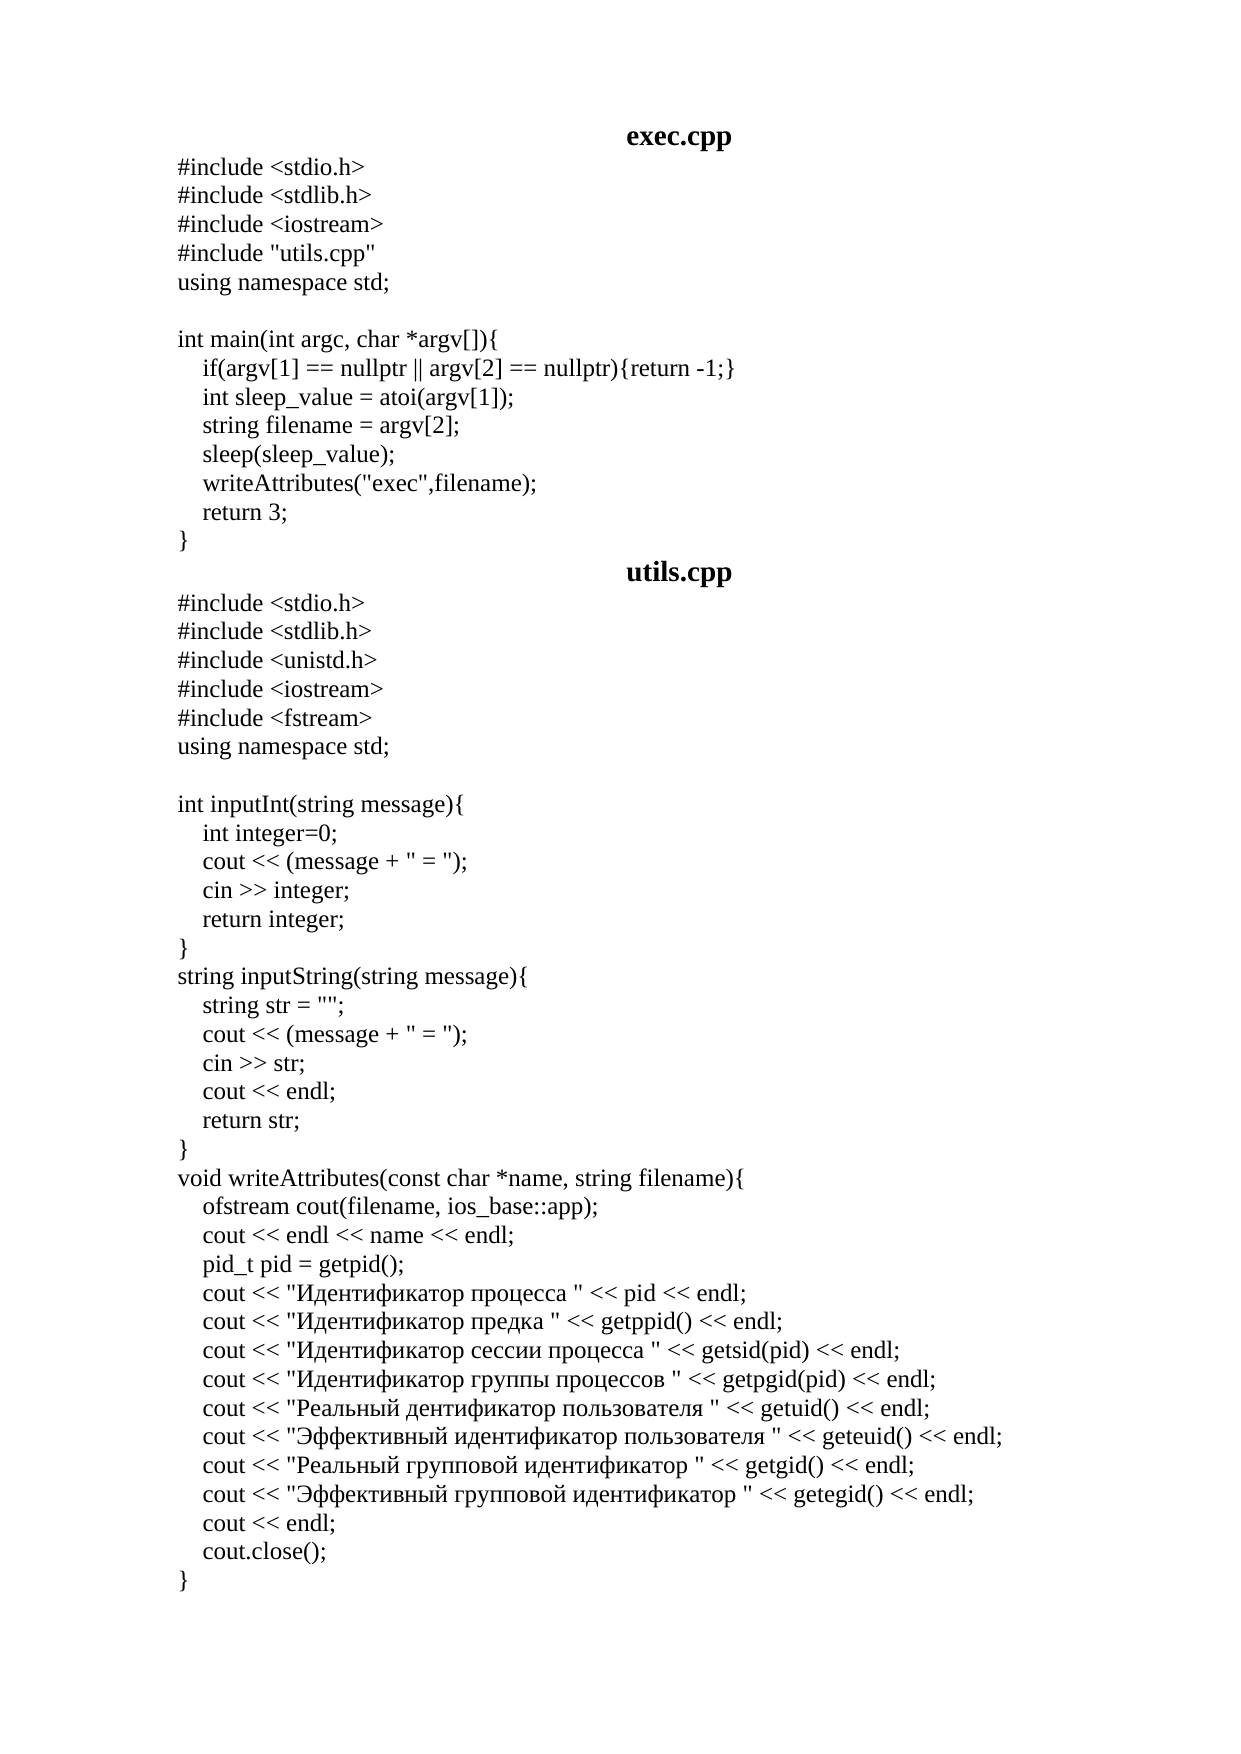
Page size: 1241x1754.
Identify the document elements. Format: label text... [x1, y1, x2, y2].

text cout.close(); [177, 1536, 1181, 1565]
text if(argv[1] == nullptr || argv[2] == nullptr){return -1;} [177, 353, 1181, 382]
text cout << endl; [177, 1076, 1181, 1105]
text cout << "Реальный групповой идентификатор " << getgid() << endl; [177, 1450, 1181, 1479]
text string inputString(string message){ [177, 961, 1181, 990]
text cout << "Эффективный идентификатор пользователя " << geteuid() << endl; [177, 1421, 1181, 1450]
text return str; [177, 1105, 1181, 1134]
text #include <stdio.h> [177, 588, 1181, 616]
text #include <stdio.h> [177, 152, 1181, 180]
text cout << "Идентификатор процесса " << pid << endl; [177, 1278, 1181, 1306]
text string str = ""; [177, 990, 1181, 1019]
text #include <stdlib.h> [177, 180, 1181, 209]
text return integer; [177, 904, 1181, 933]
text pid_t pid = getpid(); [177, 1249, 1181, 1278]
text cout << "Идентификатор группы процессов " << getpgid(pid) << endl; [177, 1364, 1181, 1393]
text cout << (message + " = "); [177, 846, 1181, 875]
text } [177, 933, 1181, 961]
subtitle exec.cpp [177, 118, 1181, 152]
text #include <fstream> [177, 703, 1181, 731]
text int inputInt(string message){ [177, 789, 1181, 818]
text cout << "Эффективный групповой идентификатор " << getegid() << endl; [177, 1479, 1181, 1508]
text sleep(sleep_value); [177, 439, 1181, 468]
subtitle utils.cpp [177, 554, 1181, 588]
text } [177, 525, 1181, 554]
text writeAttributes("exec",filename); [177, 468, 1181, 497]
text cout << (message + " = "); [177, 1019, 1181, 1048]
text int sleep_value = atoi(argv[1]); [177, 382, 1181, 410]
text ofstream cout(filename, ios_base::app); [177, 1191, 1181, 1220]
text int main(int argc, char *argv[]){ [177, 324, 1181, 353]
text cin >> integer; [177, 875, 1181, 904]
text int integer=0; [177, 818, 1181, 846]
text using namespace std; [177, 267, 1181, 295]
text cin >> str; [177, 1048, 1181, 1076]
text cout << endl << name << endl; [177, 1220, 1181, 1249]
text cout << endl; [177, 1508, 1181, 1536]
text } [177, 1134, 1181, 1163]
text cout << "Реальный дентификатор пользователя " << getuid() << endl; [177, 1393, 1181, 1421]
text #include <iostream> [177, 674, 1181, 703]
text #include <stdlib.h> [177, 616, 1181, 645]
text using namespace std; [177, 731, 1181, 760]
text } [177, 1565, 1181, 1594]
text #include <unistd.h> [177, 645, 1181, 674]
text return 3; [177, 497, 1181, 525]
text #include "utils.cpp" [177, 238, 1181, 267]
text void writeAttributes(const char *name, string filename){ [177, 1163, 1181, 1191]
text string filename = argv[2]; [177, 410, 1181, 439]
text cout << "Идентификатор сессии процесса " << getsid(pid) << endl; [177, 1335, 1181, 1364]
text cout << "Идентификатор предка " << getppid() << endl; [177, 1306, 1181, 1335]
text #include <iostream> [177, 209, 1181, 238]
